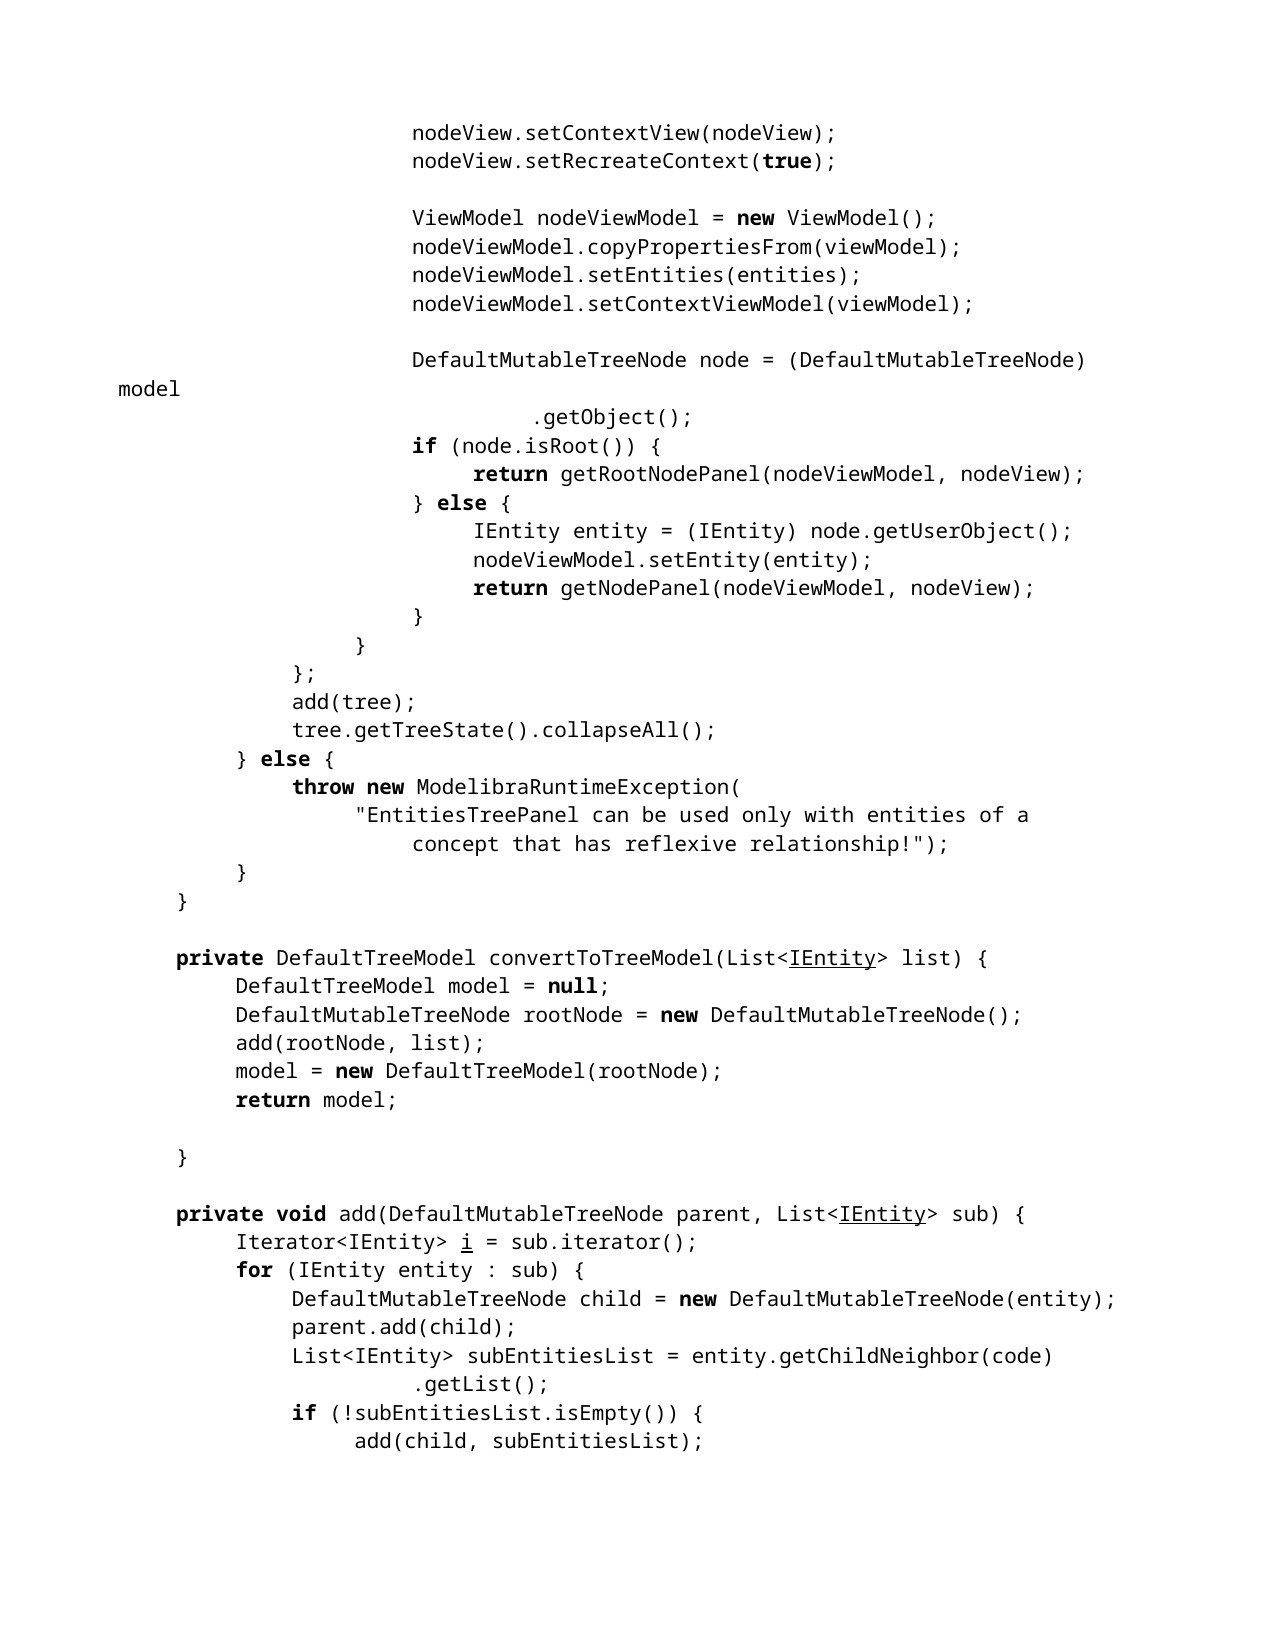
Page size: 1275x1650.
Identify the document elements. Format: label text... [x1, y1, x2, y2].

text return getNodePanel(nodeViewModel, nodeView); [118, 573, 1157, 602]
text Iterator<IEntity> i = sub.iterator(); [118, 1227, 1157, 1256]
text DefaultMutableTreeNode node = (DefaultMutableTreeNode) model [118, 346, 1157, 402]
text .getList(); [118, 1369, 1157, 1398]
text DefaultMutableTreeNode child = new DefaultMutableTreeNode(entity); [118, 1284, 1157, 1312]
text for (IEntity entity : sub) { [118, 1256, 1157, 1284]
text nodeView.setContextView(nodeView); [118, 118, 1157, 147]
text nodeViewModel.setContextViewModel(viewModel); [118, 289, 1157, 317]
text add(tree); [118, 687, 1157, 715]
text nodeViewModel.setEntity(entity); [118, 545, 1157, 573]
text parent.add(child); [118, 1312, 1157, 1341]
text DefaultTreeModel model = null; [118, 971, 1157, 1000]
text } [118, 857, 1157, 886]
text add(child, subEntitiesList); [118, 1426, 1157, 1455]
text throw new ModelibraRuntimeException( [118, 772, 1157, 801]
text } [118, 602, 1157, 630]
text if (!subEntitiesList.isEmpty()) { [118, 1398, 1157, 1426]
text ViewModel nodeViewModel = new ViewModel(); [118, 203, 1157, 232]
text "EntitiesTreePanel can be used only with entities of a [118, 801, 1157, 829]
text tree.getTreeState().collapseAll(); [118, 715, 1157, 744]
text model = new DefaultTreeModel(rootNode); [118, 1057, 1157, 1085]
text if (node.isRoot()) { [118, 431, 1157, 459]
text .getObject(); [118, 402, 1157, 431]
text DefaultMutableTreeNode rootNode = new DefaultMutableTreeNode(); [118, 1000, 1157, 1028]
text IEntity entity = (IEntity) node.getUserObject(); [118, 516, 1157, 545]
text nodeViewModel.setEntities(entities); [118, 260, 1157, 289]
text List<IEntity> subEntitiesList = entity.getChildNeighbor(code) [118, 1341, 1157, 1369]
text private DefaultTreeModel convertToTreeModel(List<IEntity> list) { [118, 943, 1157, 971]
text } [118, 630, 1157, 658]
text } [118, 886, 1157, 914]
text } else { [118, 488, 1157, 516]
text private void add(DefaultMutableTreeNode parent, List<IEntity> sub) { [118, 1199, 1157, 1227]
text } [118, 1142, 1157, 1170]
text return getRootNodePanel(nodeViewModel, nodeView); [118, 459, 1157, 488]
text add(rootNode, list); [118, 1028, 1157, 1057]
text return model; [118, 1085, 1157, 1113]
text concept that has reflexive relationship!"); [118, 829, 1157, 857]
text nodeViewModel.copyPropertiesFrom(viewModel); [118, 232, 1157, 260]
text }; [118, 658, 1157, 687]
text nodeView.setRecreateContext(true); [118, 147, 1157, 175]
text } else { [118, 744, 1157, 772]
